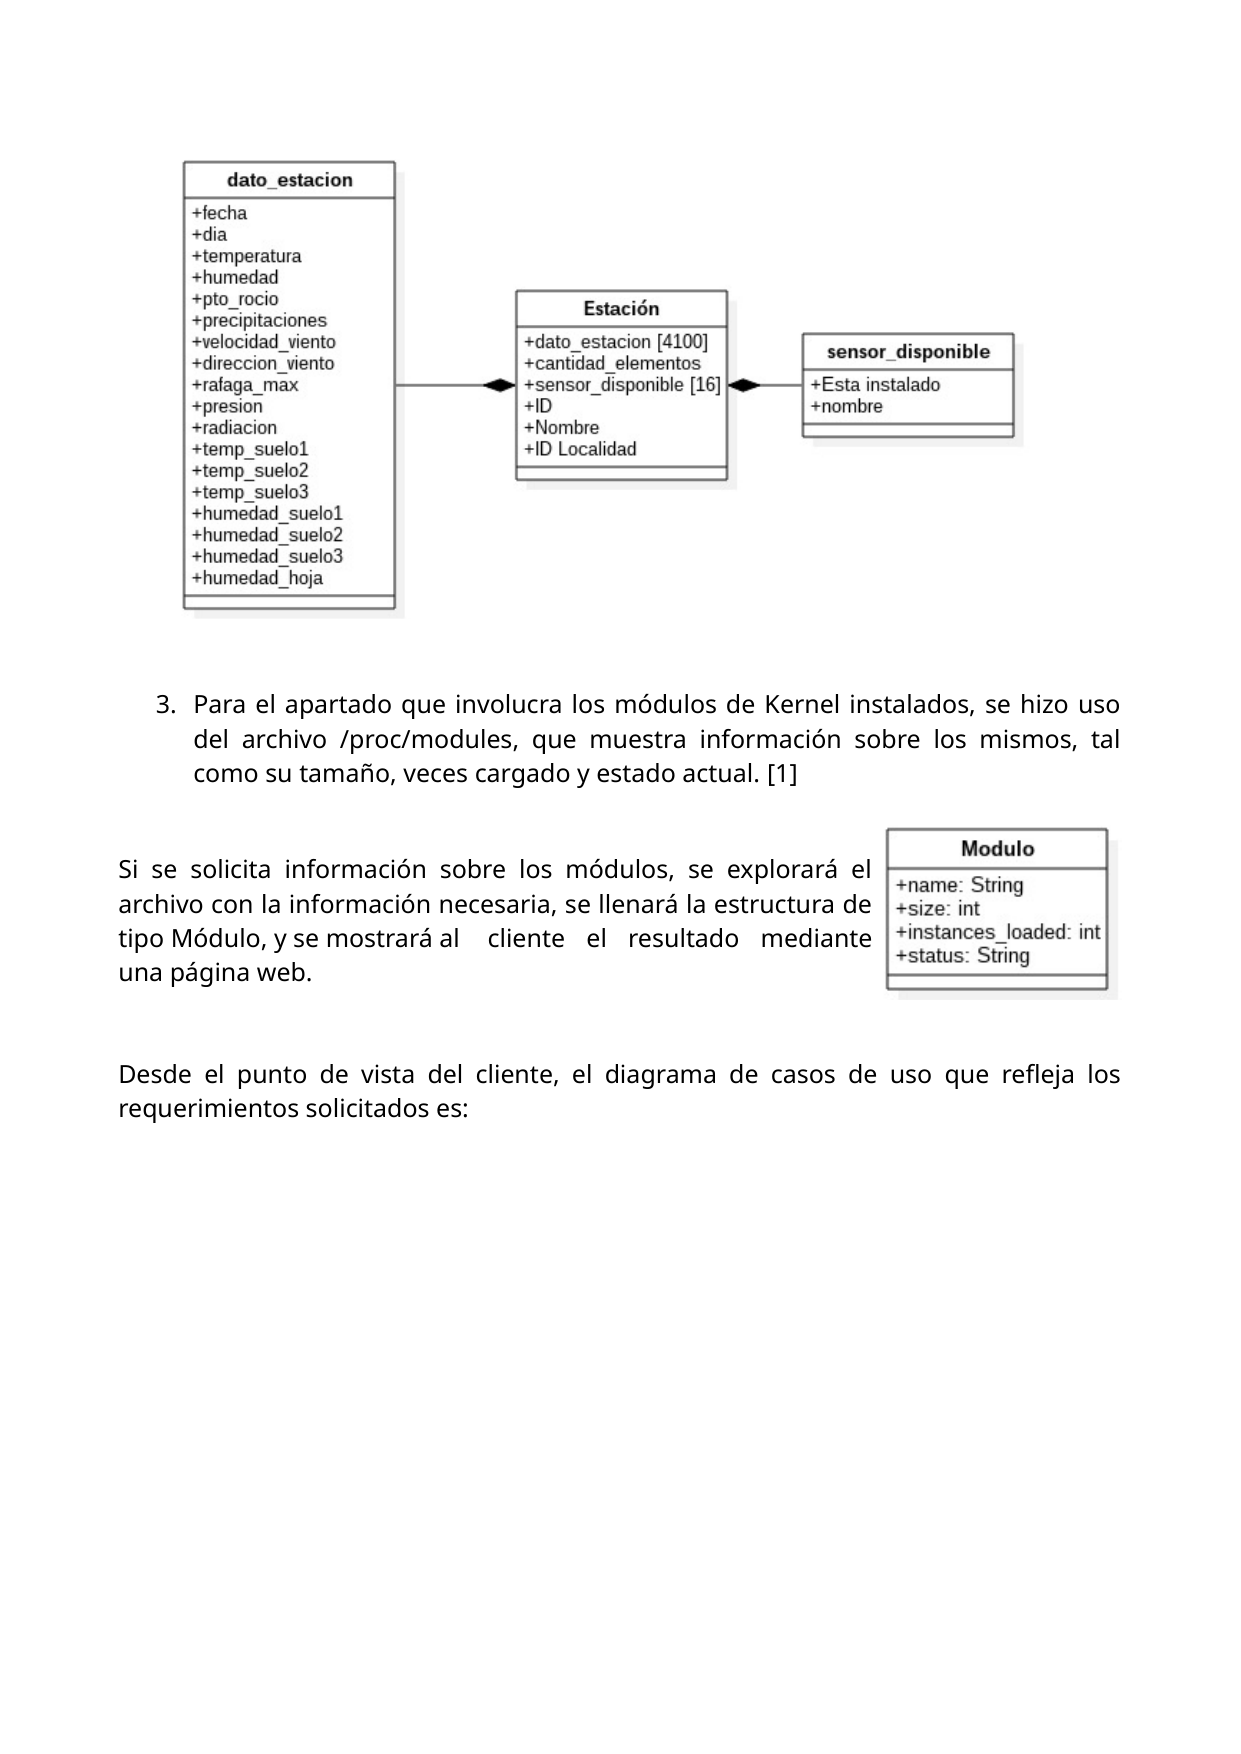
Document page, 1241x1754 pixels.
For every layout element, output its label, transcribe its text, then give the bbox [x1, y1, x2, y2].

picture [872, 814, 1123, 1000]
list Para el apartado que involucra los módulos de Kernel instalados, se hizo uso del archivo /proc/modules, que muestra información sobre los mismos, tal como su tamaño, veces cargado y estado actual. [1] [156, 687, 1122, 789]
text Si se solicita información sobre los módulos, se explorará el archivo con la información necesaria, se llenará la estructura de tipo Módulo, y se mostrará al cliente el resultado mediante una página web. [118, 852, 872, 988]
picture [170, 148, 1071, 619]
text Desde el punto de vista del cliente, el diagrama de casos de uso que refleja los requerimientos solicitados es: [118, 1057, 1122, 1125]
